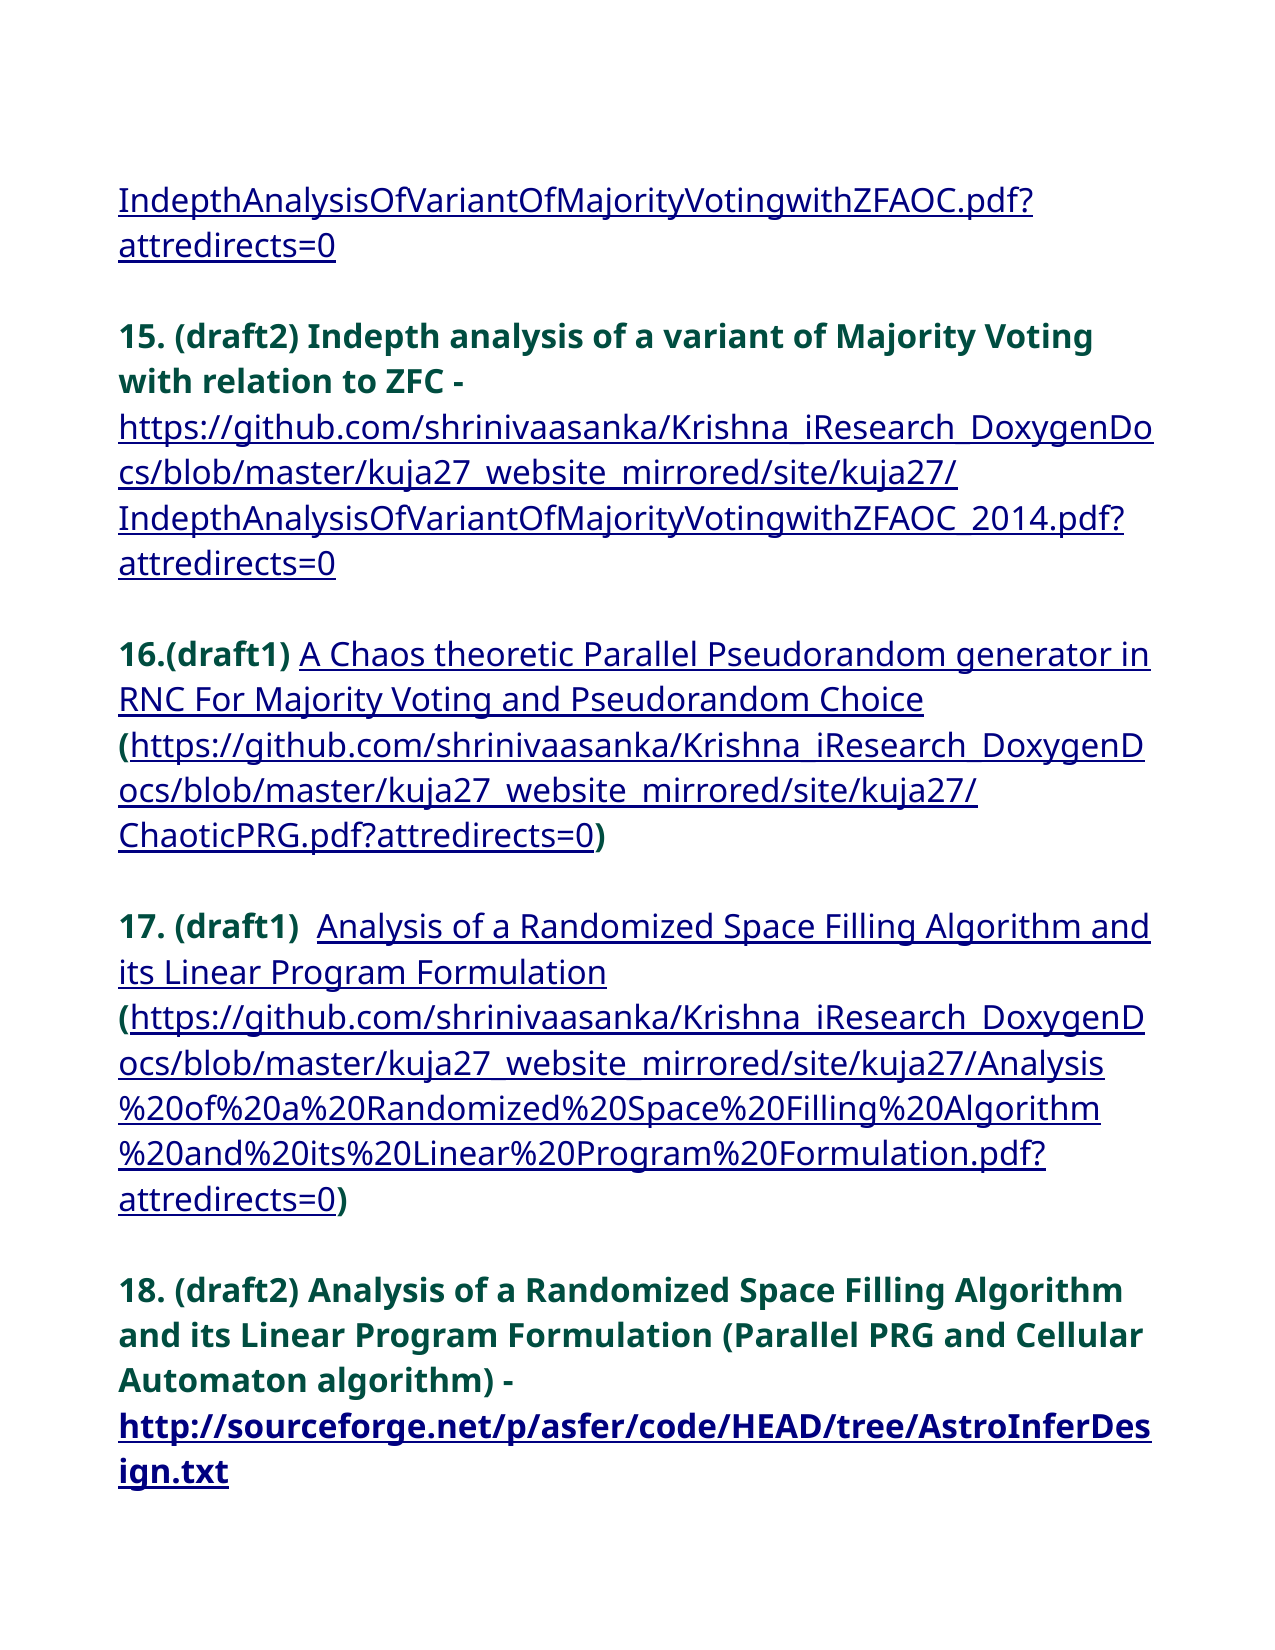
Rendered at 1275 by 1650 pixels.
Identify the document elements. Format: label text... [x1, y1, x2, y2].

text IndepthAnalysisOfVariantOfMajorityVotingwithZFAOC.pdf?attredirects=0 [118, 176, 1157, 267]
text 17. (draft1) Analysis of a Randomized Space Filling Algorithm and its Linear Program Formulation (https://github.com/shrinivaasanka/Krishna_iResearch_DoxygenDocs/blob/master/kuja27_website_mirrored/site/kuja27/Analysis%20of%20a%20Randomized%20Space%20Filling%20Algorithm%20and%20its%20Linear%20Program%20Formulation.pdf?attredirects=0) [118, 903, 1157, 1221]
text 15. (draft2) Indepth analysis of a variant of Majority Voting with relation to ZFC - https://github.com/shrinivaasanka/Krishna_iResearch_DoxygenDocs/blob/master/kuja27_website_mirrored/site/kuja27/IndepthAnalysisOfVariantOfMajorityVotingwithZFAOC_2014.pdf?attredirects=0 [118, 313, 1157, 585]
text 16.(draft1) A Chaos theoretic Parallel Pseudorandom generator in RNC For Majority Voting and Pseudorandom Choice (https://github.com/shrinivaasanka/Krishna_iResearch_DoxygenDocs/blob/master/kuja27_website_mirrored/site/kuja27/ChaoticPRG.pdf?attredirects=0) [118, 631, 1157, 858]
text 18. (draft2) Analysis of a Randomized Space Filling Algorithm and its Linear Program Formulation (Parallel PRG and Cellular Automaton algorithm) - http://sourceforge.net/p/asfer/code/HEAD/tree/AstroInferDesign.txt [118, 1266, 1157, 1493]
